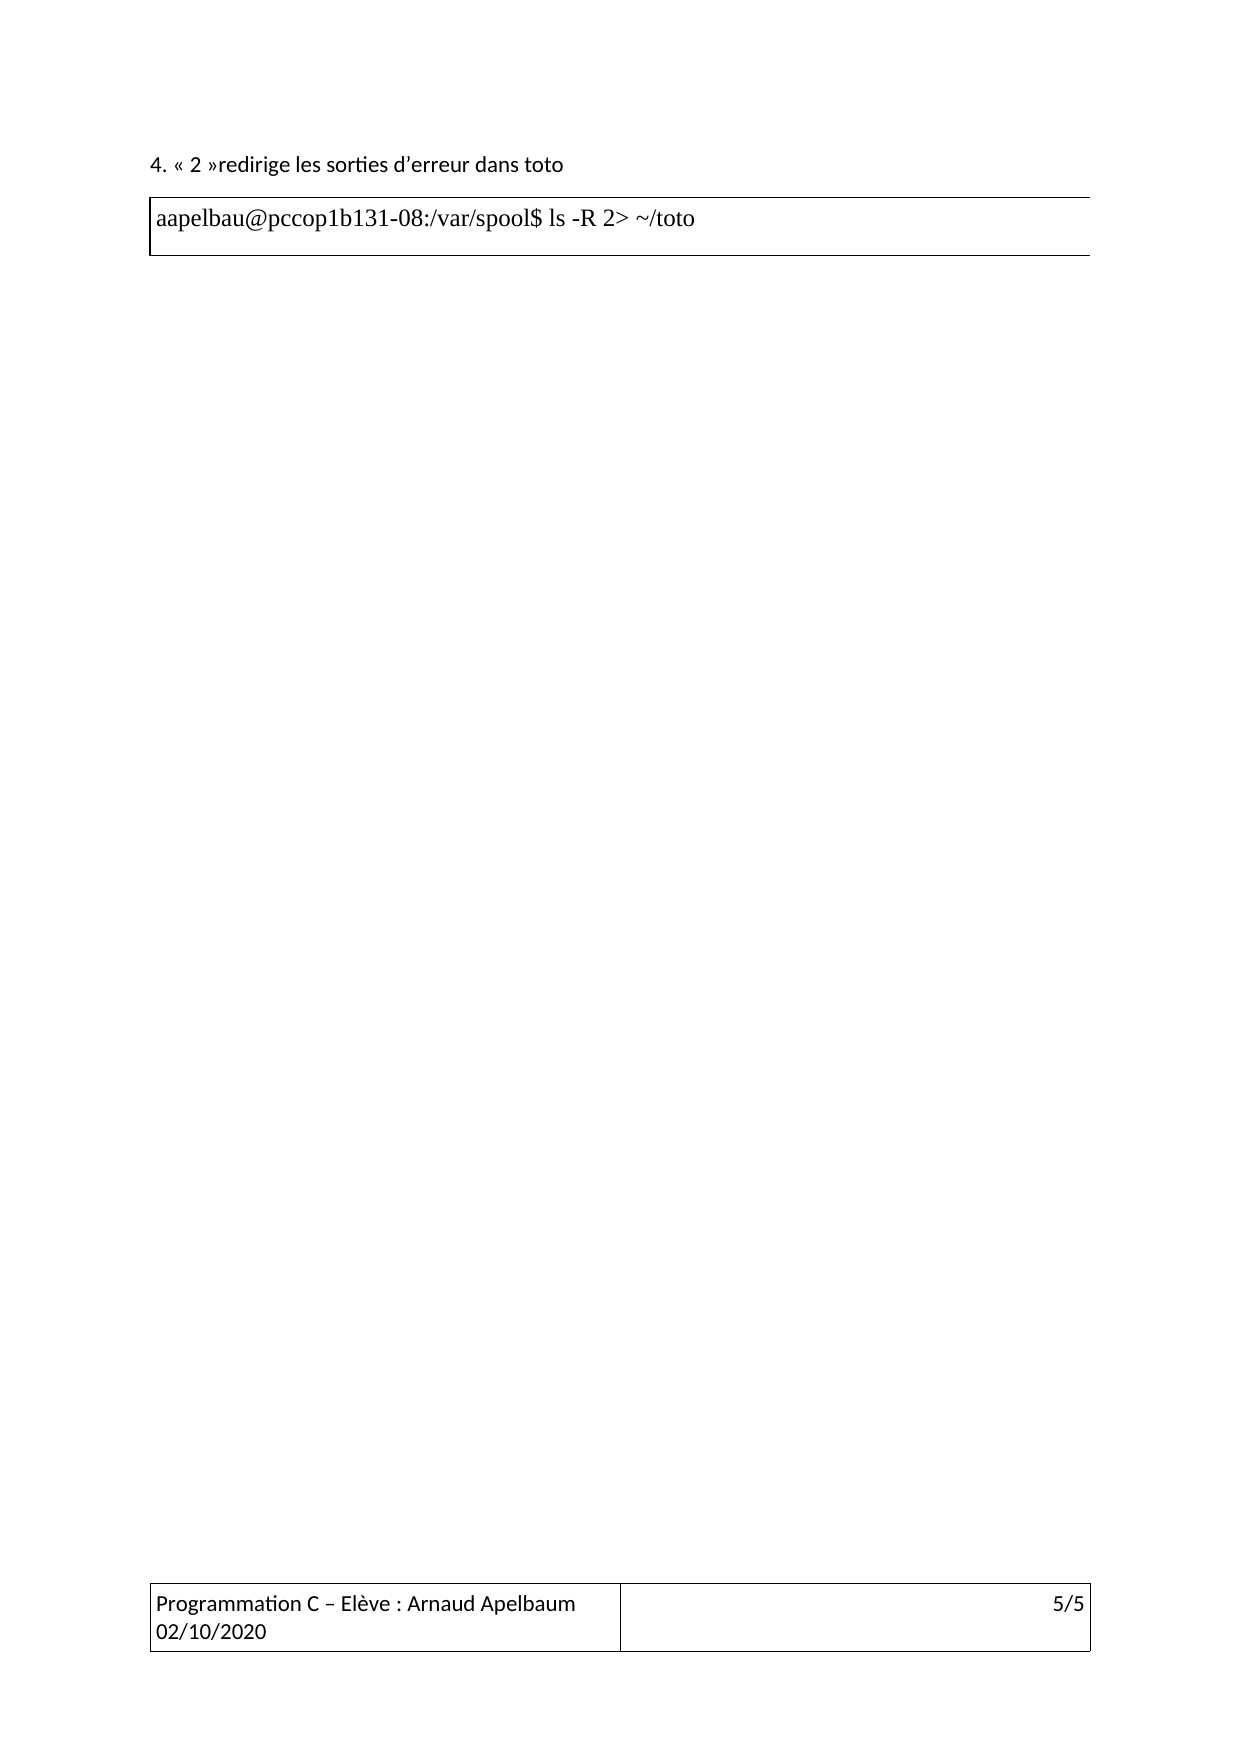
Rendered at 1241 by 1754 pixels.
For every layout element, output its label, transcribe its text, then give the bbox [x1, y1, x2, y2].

text 4. « 2 »redirige les sorties d’erreur dans toto [150, 150, 1090, 178]
table_header aapelbau@pccop1b131-08:/var/spool$ ls -R 2> ~/toto [151, 198, 1090, 255]
